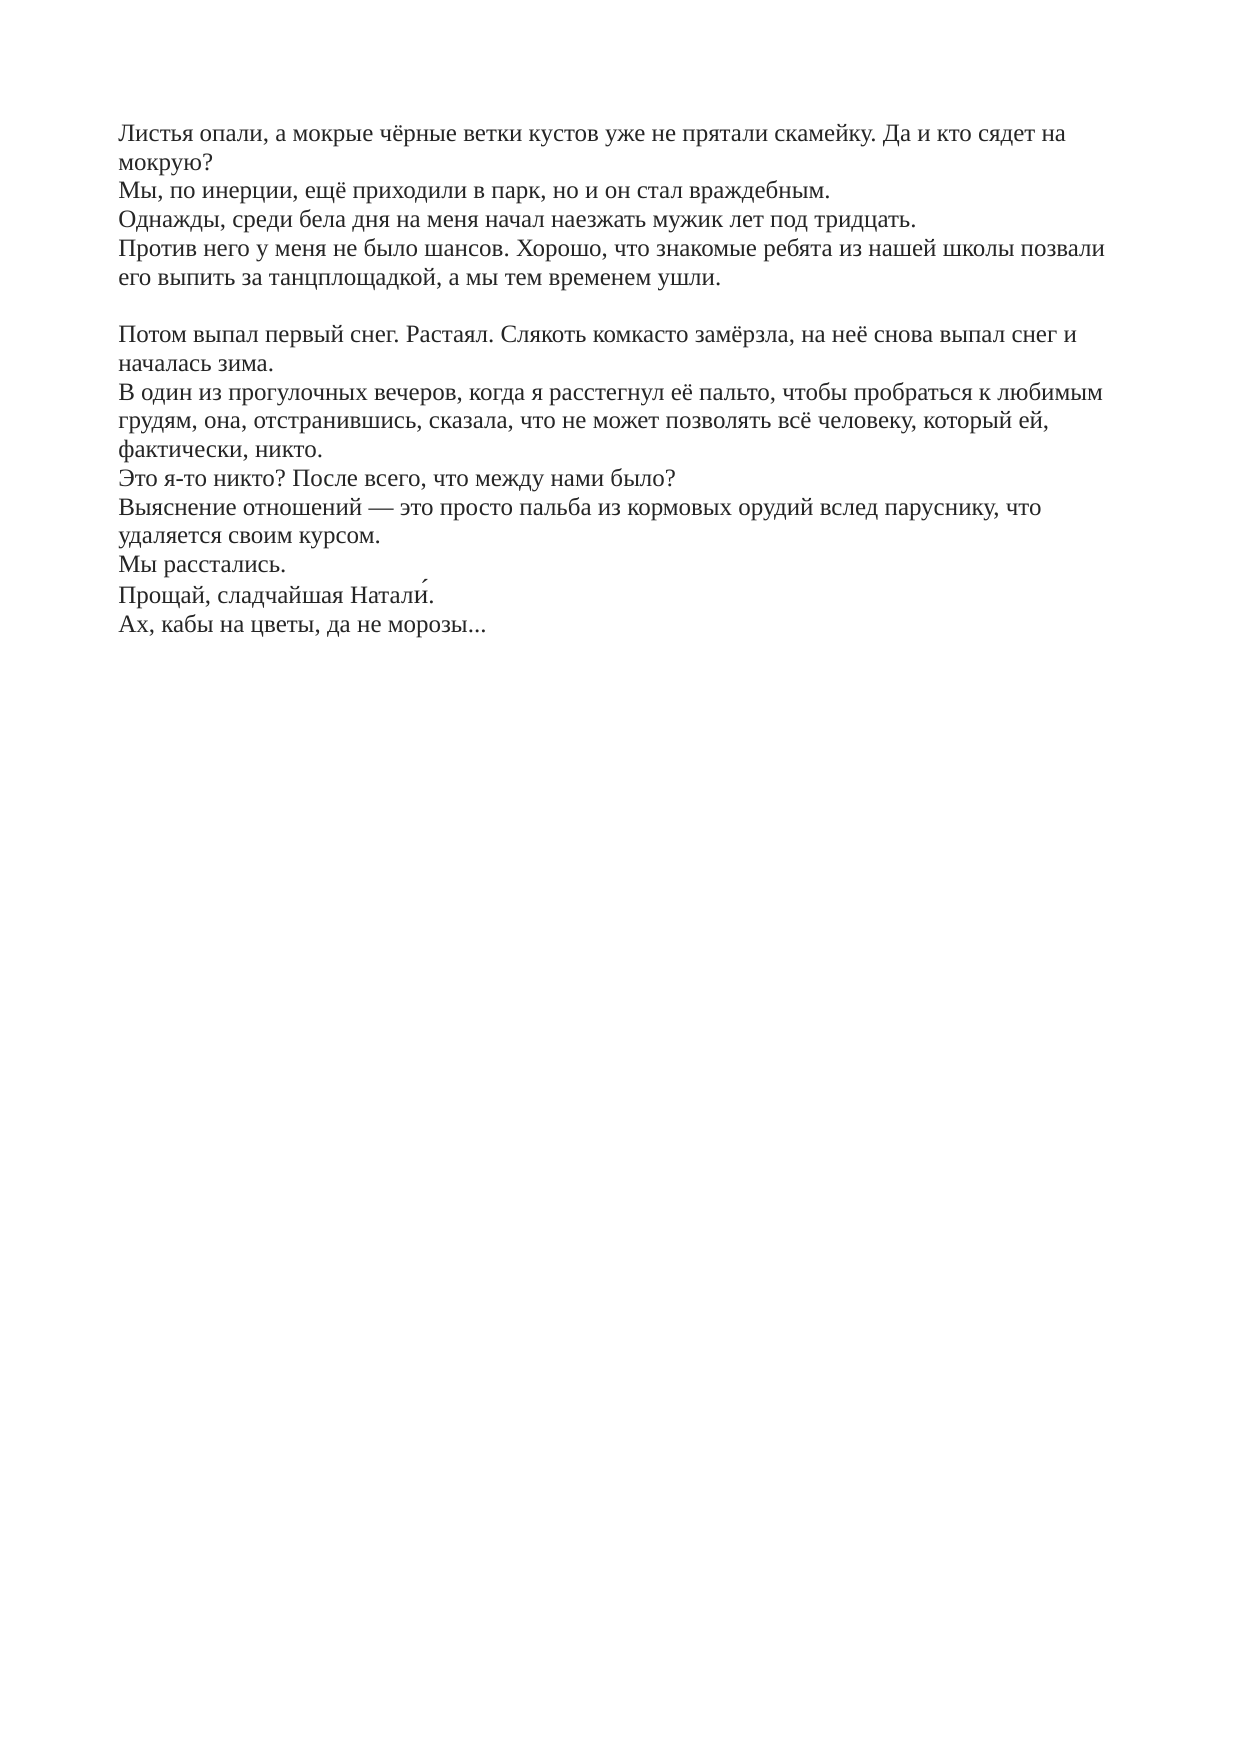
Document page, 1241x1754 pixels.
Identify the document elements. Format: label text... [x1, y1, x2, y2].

text Мы расстались. [118, 549, 1122, 578]
text Выяснение отношений — это просто пальба из кормовых орудий вслед паруснику, что удаляется своим курсом. [118, 492, 1122, 549]
text Ах, кабы на цветы, да не морозы... [118, 609, 1122, 638]
text Это я-то никто? После всего, что между нами было? [118, 463, 1122, 492]
text Листья опали, а мокрые чёрные ветки кустов уже не прятали скамейку. Да и кто сядет на мокрую? [118, 118, 1122, 176]
text Однажды, среди бела дня на меня начал наезжать мужик лет под тридцать. [118, 204, 1122, 233]
text Потом выпал первый снег. Растаял. Слякоть комкасто замёрзла, на неё снова выпал снег и началась зима. [118, 319, 1122, 377]
text Против него у меня не было шансов. Хорошо, что знакомые ребята из нашей школы позвали его выпить за танцплощадкой, а мы тем временем ушли. [118, 233, 1122, 291]
text Прощай, сладчайшая Натали́. [118, 578, 1122, 609]
text Мы, по инерции, ещё приходили в парк, но и он стал враждебным. [118, 176, 1122, 204]
text В один из прогулочных вечеров, когда я расстегнул её пальто, чтобы пробраться к любимым грудям, она, отстранившись, сказала, что не может позволять всё человеку, который ей, фактически, никто. [118, 377, 1122, 463]
